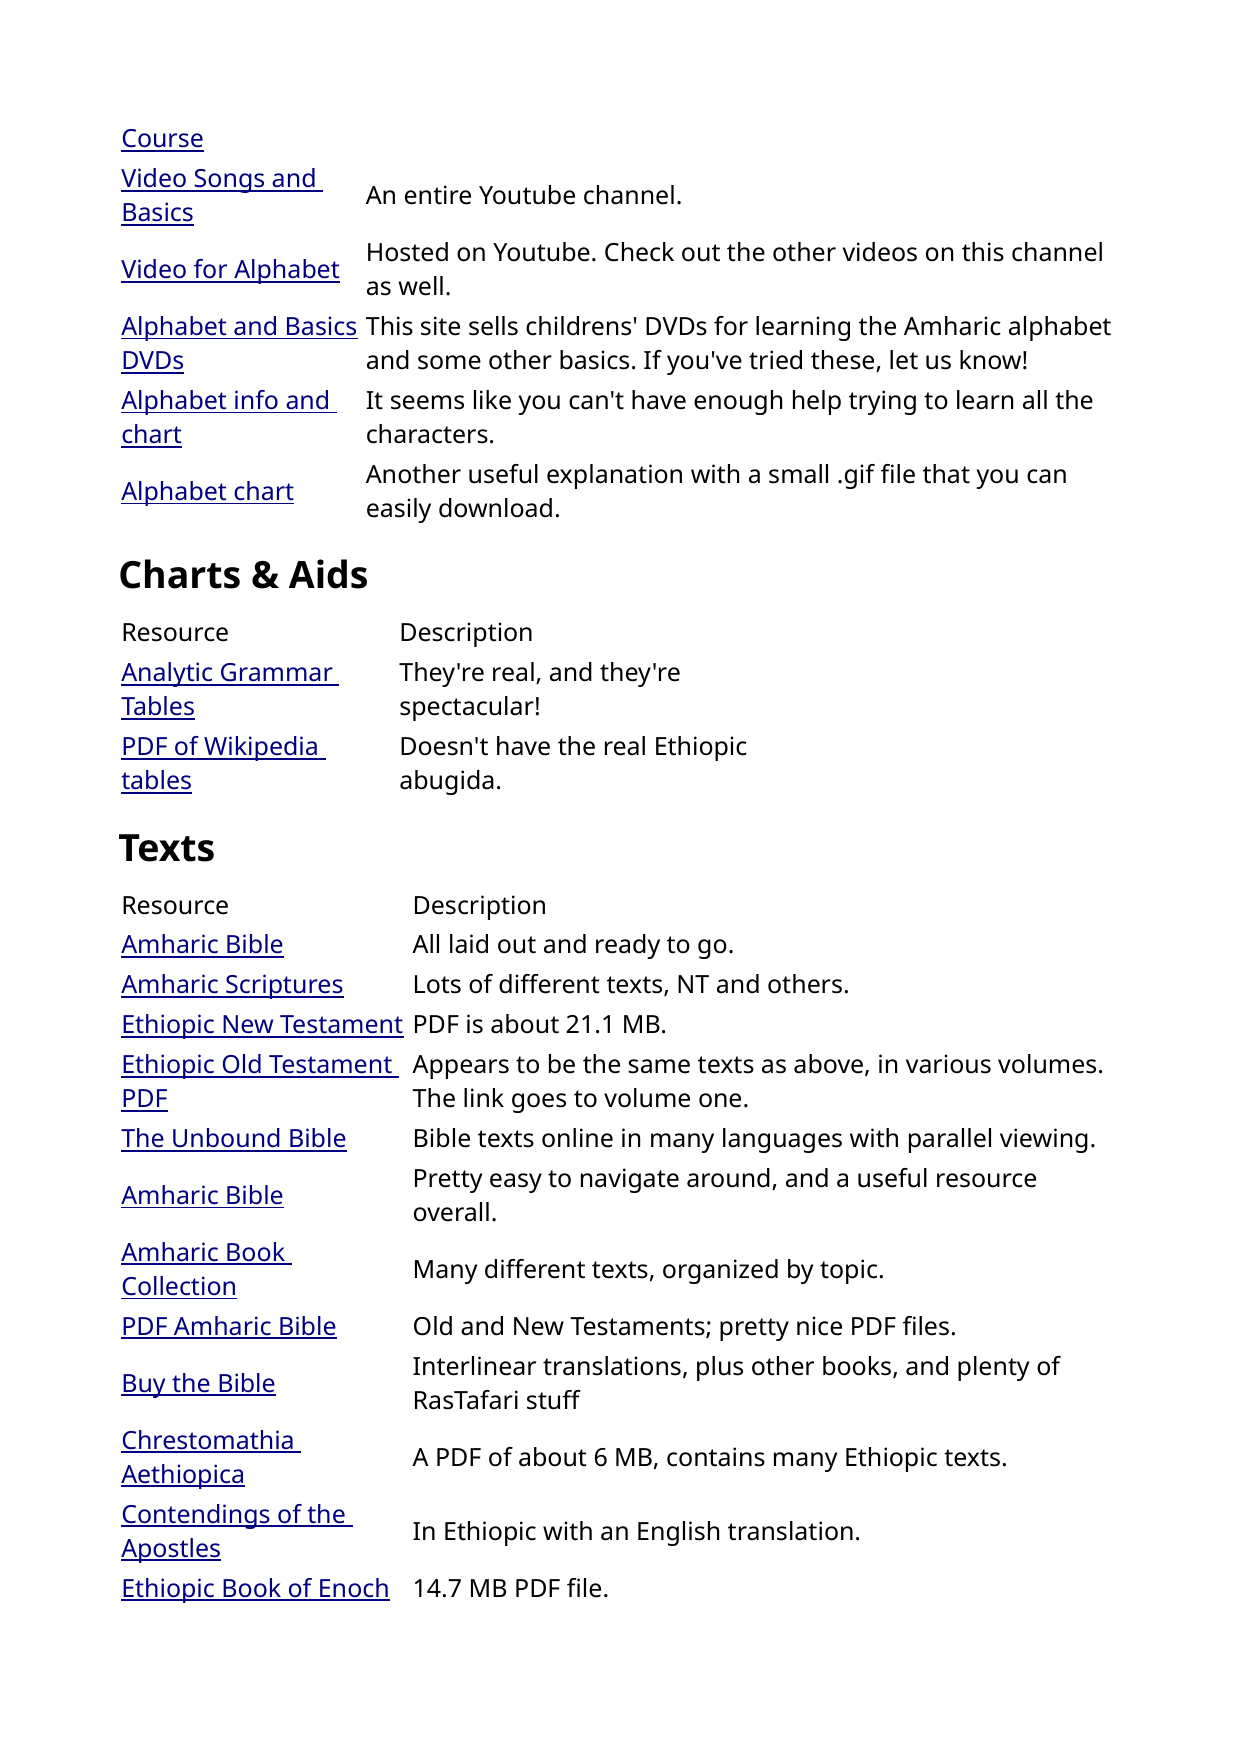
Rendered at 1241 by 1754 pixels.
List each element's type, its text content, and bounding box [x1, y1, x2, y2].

table_cell Another useful explanation with a small .gif file that you can easily download. [363, 454, 1122, 528]
table_header Description [396, 612, 810, 652]
table_cell Amharic Book Collection [118, 1232, 409, 1306]
table_cell Video for Alphabet [118, 232, 363, 306]
table_cell Video Songs and Basics [118, 158, 363, 232]
table_cell Alphabet chart [118, 454, 363, 528]
table_cell Appears to be the same texts as above, in various volumes. The link goes to volume one. [410, 1044, 1122, 1118]
table_cell Interlinear translations, plus other books, and plenty of RasTafari stuff [410, 1346, 1122, 1419]
table_cell Lots of different texts, NT and others. [410, 964, 1122, 1004]
table_header Resource [118, 884, 409, 924]
table_cell Analytic Grammar Tables [118, 652, 396, 726]
subtitle Charts & Aids [118, 549, 1122, 600]
table_header Description [410, 884, 1122, 924]
table_cell It seems like you can't have enough help trying to learn all the characters. [363, 380, 1122, 454]
table_cell An entire Youtube channel. [363, 158, 1122, 232]
table_cell Bible texts online in many languages with parallel viewing. [410, 1118, 1122, 1158]
table_header Resource [118, 612, 396, 652]
table_cell Hosted on Youtube. Check out the other videos on this channel as well. [363, 232, 1122, 306]
table_cell Amharic Bible [118, 924, 409, 964]
subtitle Texts [118, 821, 1122, 872]
table_cell Ethiopic Old Testament PDF [118, 1044, 409, 1118]
table_cell Old and New Testaments; pretty nice PDF files. [410, 1306, 1122, 1346]
table_cell Amharic Bible [118, 1158, 409, 1232]
table_cell [363, 118, 1122, 158]
table_cell Doesn't have the real Ethiopic abugida. [396, 726, 810, 800]
table_cell Ethiopic New Testament [118, 1004, 409, 1044]
table_cell Alphabet info and chart [118, 380, 363, 454]
table_cell The Unbound Bible [118, 1118, 409, 1158]
table_cell PDF is about 21.1 MB. [410, 1004, 1122, 1044]
table_cell PDF of Wikipedia tables [118, 726, 396, 800]
table_cell Ethiopic Book of Enoch [118, 1568, 409, 1607]
table_cell Pretty easy to navigate around, and a useful resource overall. [410, 1158, 1122, 1232]
table_cell Many different texts, organized by topic. [410, 1232, 1122, 1306]
table_cell Amharic Scriptures [118, 964, 409, 1004]
table_cell Alphabet and Basics DVDs [118, 306, 363, 380]
table_cell Buy the Bible [118, 1346, 409, 1419]
table_cell Contendings of the Apostles [118, 1494, 409, 1567]
table_cell 14.7 MB PDF file. [410, 1568, 1122, 1607]
table_cell All laid out and ready to go. [410, 924, 1122, 964]
table_cell This site sells childrens' DVDs for learning the Amharic alphabet and some other basics. If you've tried these, let us know! [363, 306, 1122, 380]
table_cell A PDF of about 6 MB, contains many Ethiopic texts. [410, 1420, 1122, 1493]
table_cell Chrestomathia Aethiopica [118, 1420, 409, 1493]
table_cell In Ethiopic with an English translation. [410, 1494, 1122, 1567]
table_cell They're real, and they're spectacular! [396, 652, 810, 726]
table_cell PDF Amharic Bible [118, 1306, 409, 1346]
table_cell Course [118, 118, 363, 158]
